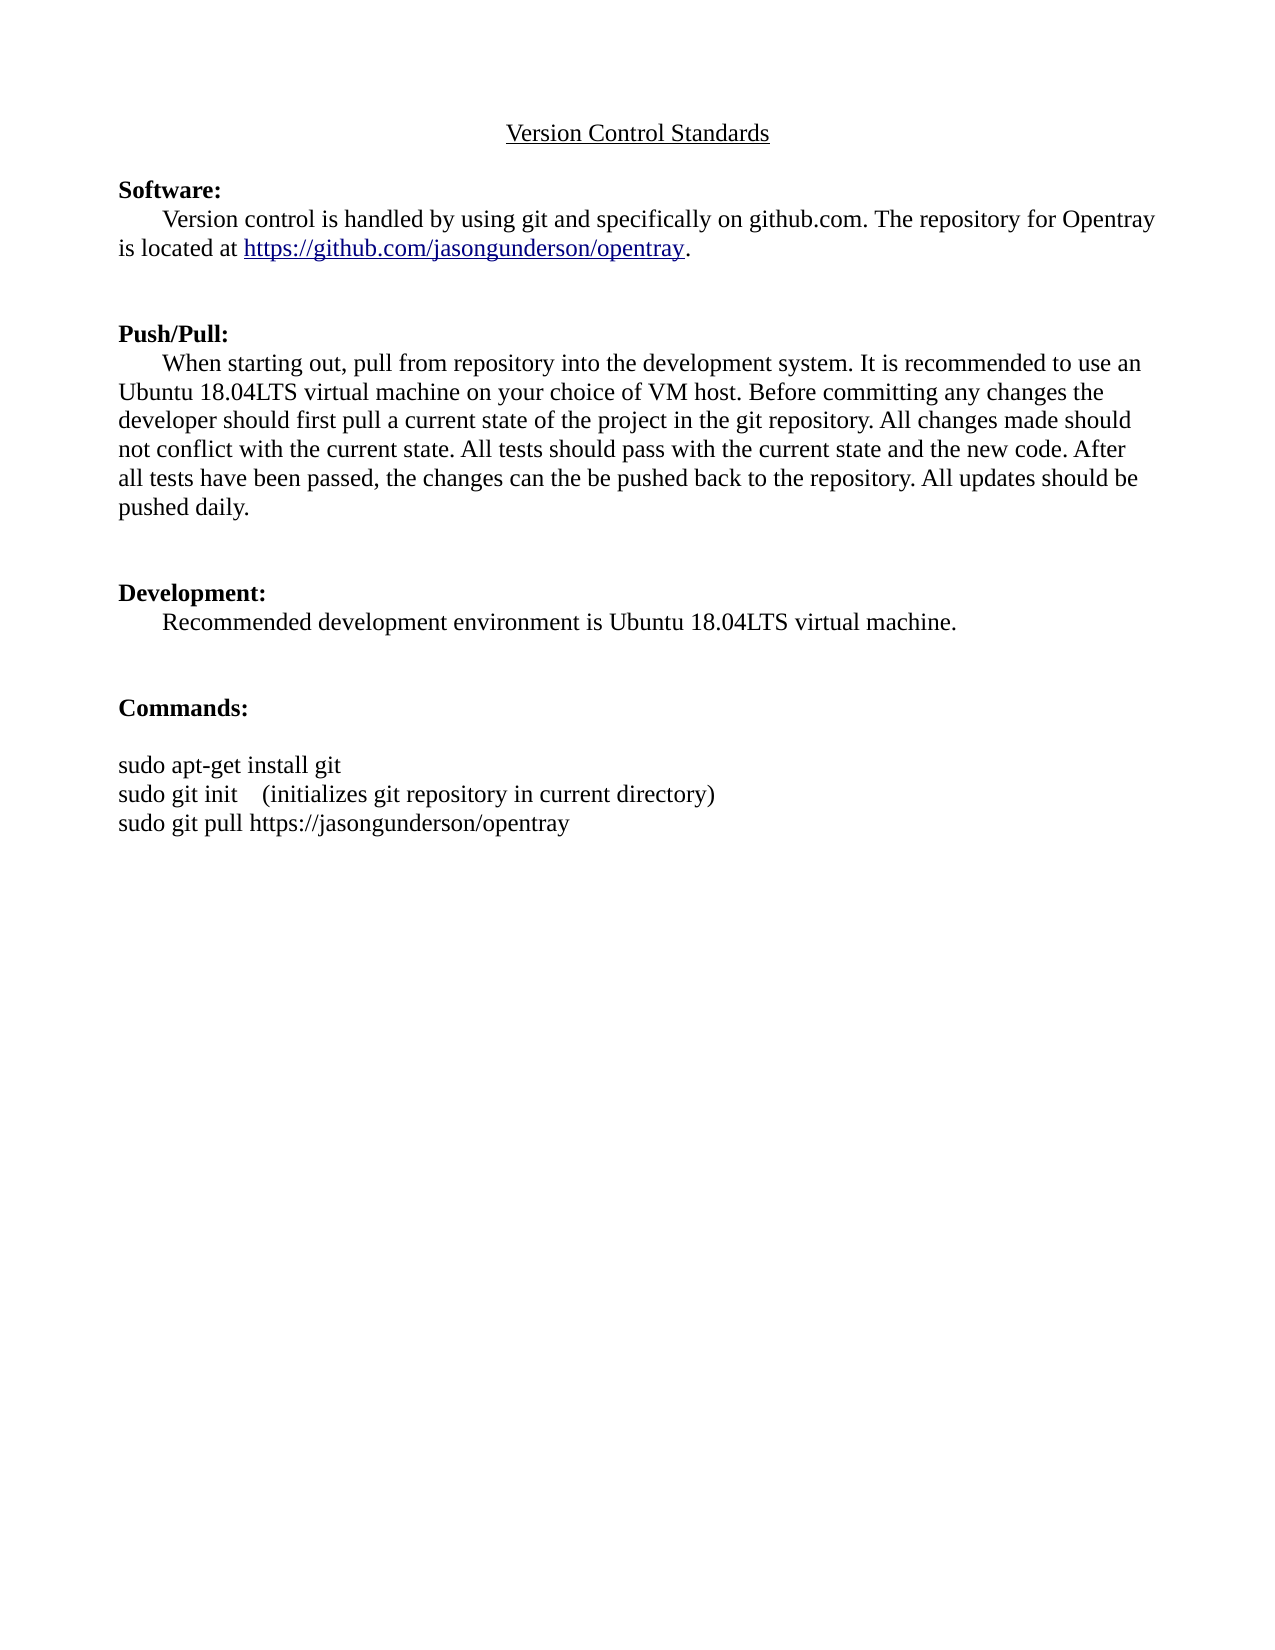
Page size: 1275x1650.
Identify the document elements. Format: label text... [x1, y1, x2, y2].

text Development: [118, 578, 1157, 607]
text Version Control Standards [118, 118, 1157, 147]
text Commands: [118, 693, 1157, 722]
text sudo git init (initializes git repository in current directory) [118, 779, 1157, 808]
text Recommended development environment is Ubuntu 18.04LTS virtual machine. [118, 607, 1157, 636]
text sudo apt-get install git [118, 751, 1157, 779]
text Software: [118, 176, 1157, 204]
text When starting out, pull from repository into the development system. It is recommended to use an Ubuntu 18.04LTS virtual machine on your choice of VM host. Before committing any changes the developer should first pull a current state of the project in the git repository. All changes made should not conflict with the current state. All tests should pass with the current state and the new code. After all tests have been passed, the changes can the be pushed back to the repository. All updates should be pushed daily. [118, 348, 1157, 521]
text Version control is handled by using git and specifically on github.com. The repository for Opentray is located at https://github.com/jasongunderson/opentray. [118, 204, 1157, 262]
text sudo git pull https://jasongunderson/opentray [118, 808, 1157, 837]
text Push/Pull: [118, 319, 1157, 348]
